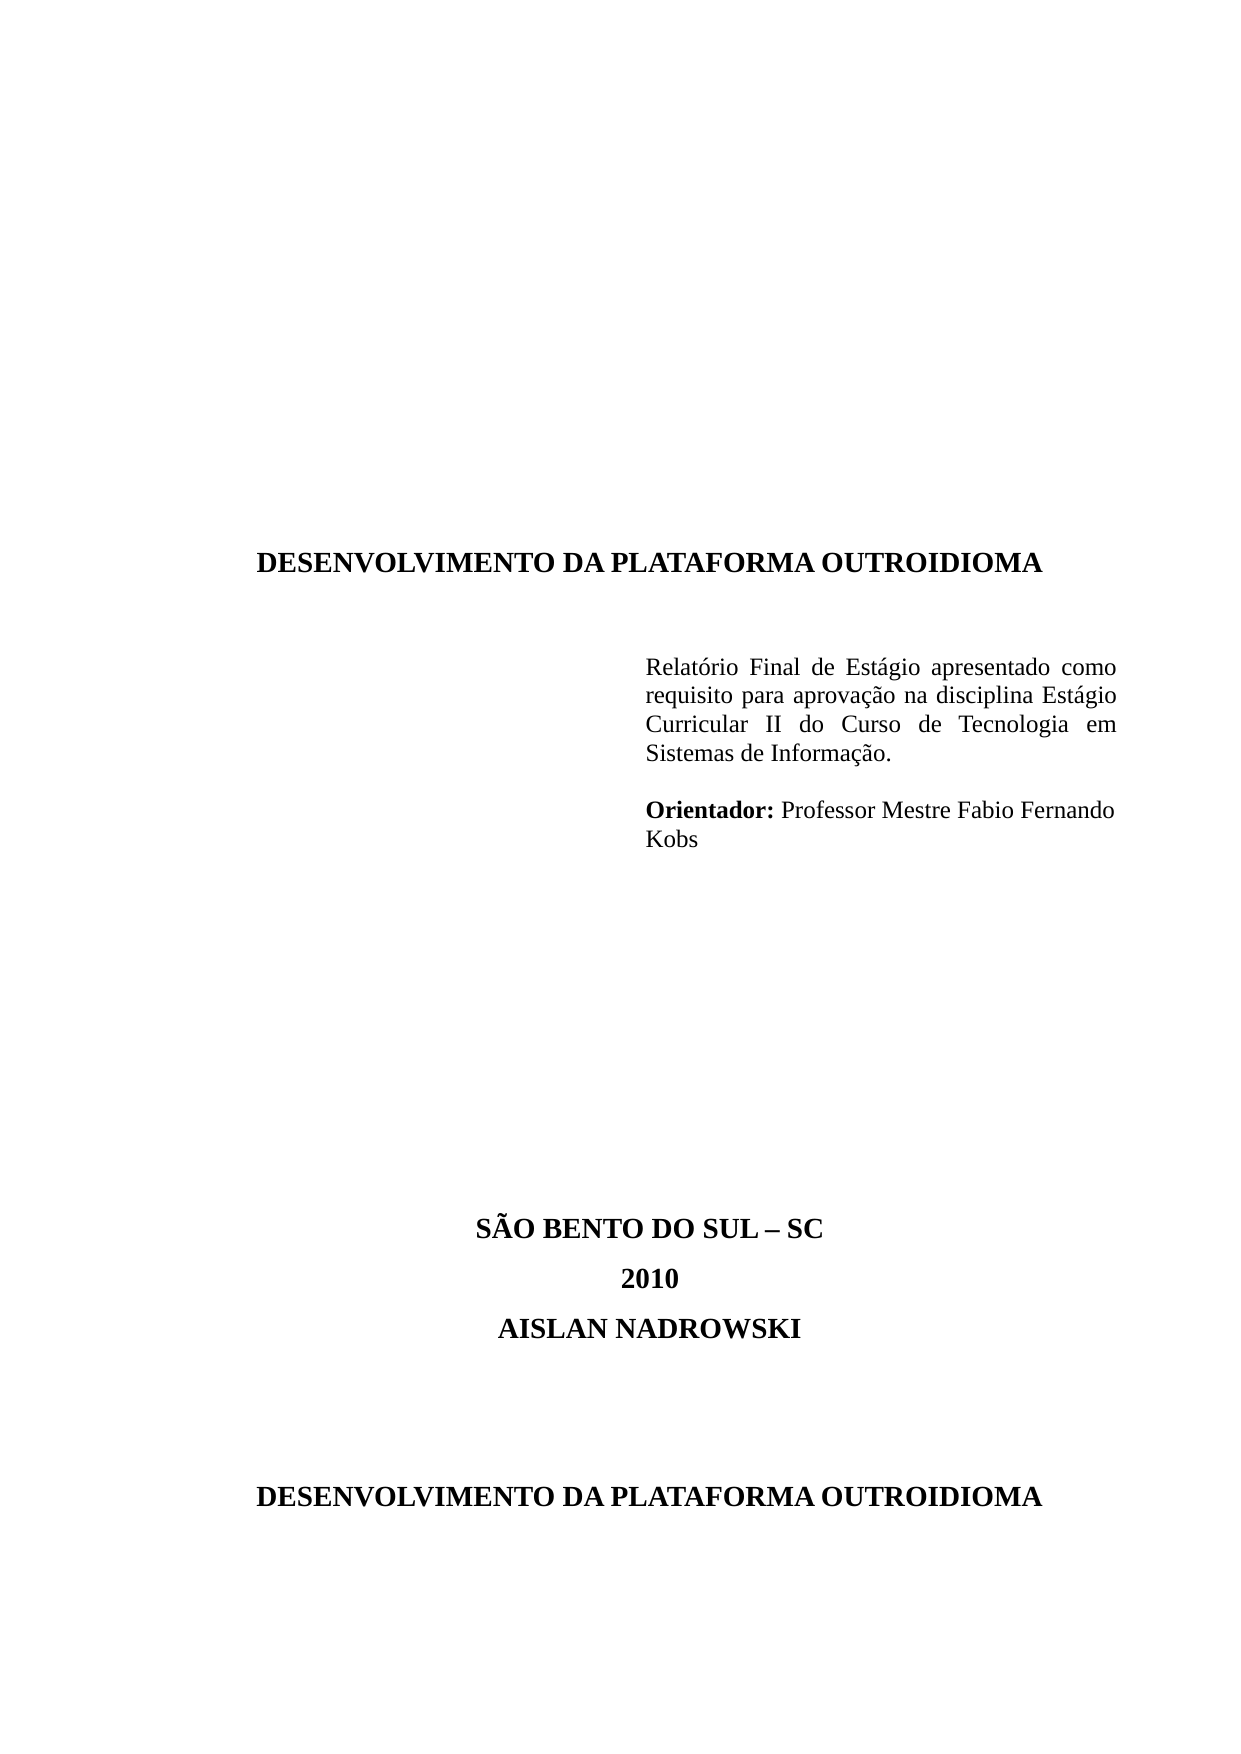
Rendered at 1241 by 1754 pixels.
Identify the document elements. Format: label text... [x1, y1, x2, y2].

text DESENVOLVIMENTO DA PLATAFORMA OUTROIDIOMA [177, 1479, 1122, 1513]
text AISLAN NADROWSKI [177, 1311, 1122, 1345]
table_header Relatório Final de Estágio apresentado como requisito para aprovação na disciplina Estágio Curricular II do Curso de Tecnologia em Sistemas de Informação. Orientador: Professor Mestre Fabio Fernando Kobs [640, 646, 1123, 859]
table_header [177, 646, 640, 859]
text SÃO BENTO DO SUL – SC [177, 1211, 1122, 1244]
text DESENVOLVIMENTO DA PLATAFORMA OUTROIDIOMA [177, 545, 1122, 579]
text 2010 [177, 1261, 1122, 1295]
